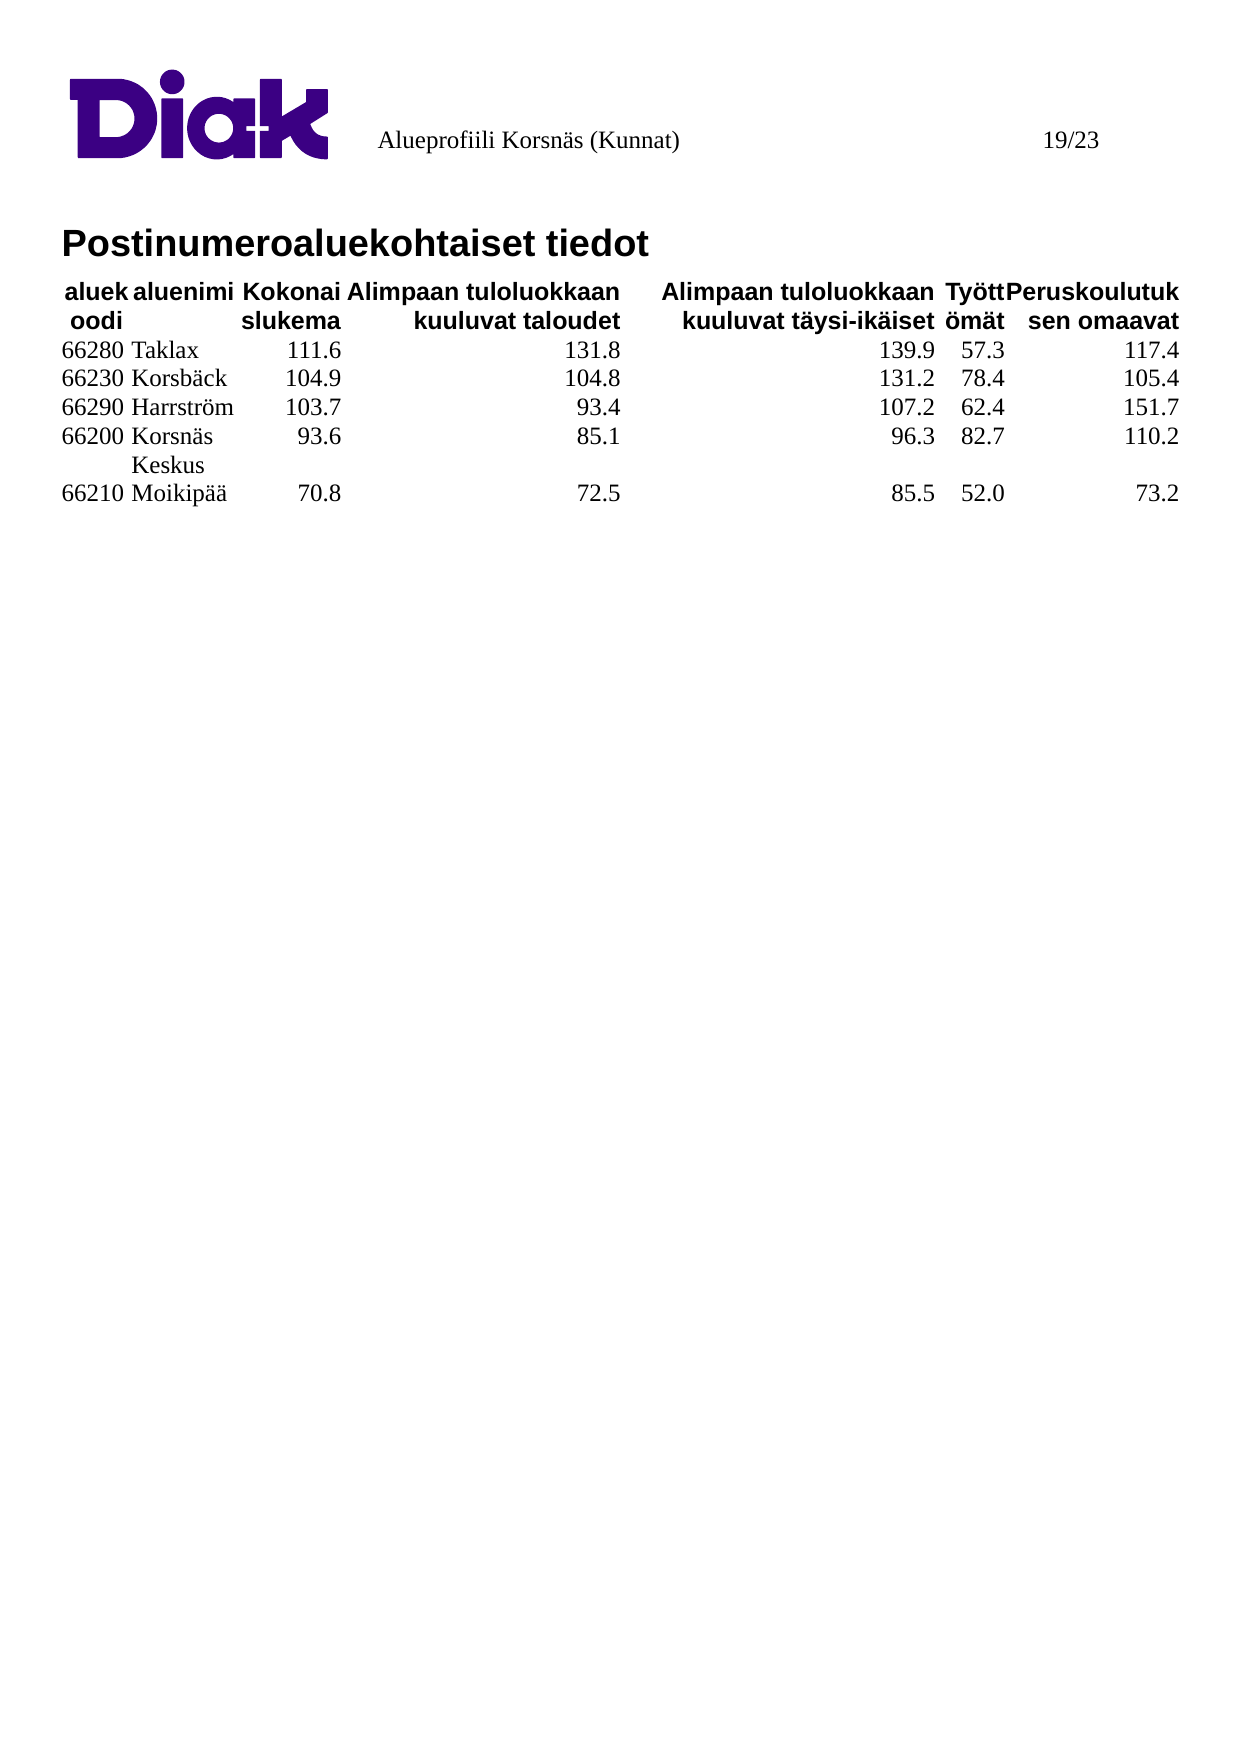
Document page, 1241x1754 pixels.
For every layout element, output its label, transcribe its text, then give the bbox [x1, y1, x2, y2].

table_cell 82.7 [935, 421, 1004, 478]
table_cell 93.6 [236, 421, 341, 478]
table_cell 70.8 [236, 479, 341, 507]
table_cell Harrström [131, 392, 236, 421]
table_cell Korsnäs Keskus [131, 421, 236, 478]
table_cell 131.8 [341, 335, 620, 363]
table_cell 85.5 [620, 479, 934, 507]
table_cell 57.3 [935, 335, 1004, 363]
table_cell 117.4 [1004, 335, 1179, 363]
table_cell 66290 [61, 392, 131, 421]
table_cell 151.7 [1004, 392, 1179, 421]
table_cell 105.4 [1004, 364, 1179, 392]
table_cell 93.4 [341, 392, 620, 421]
table_header aluenimi [131, 277, 236, 335]
table_cell 62.4 [935, 392, 1004, 421]
table_cell 66230 [61, 364, 131, 392]
table_header Työttömät [935, 277, 1004, 335]
table_cell Taklax [131, 335, 236, 363]
table_cell 52.0 [935, 479, 1004, 507]
table_header Peruskoulutuksen omaavat [1004, 277, 1179, 335]
table_header Alimpaan tuloluokkaan kuuluvat taloudet [341, 277, 620, 335]
table_header Kokonaislukema [236, 277, 341, 335]
table_cell 96.3 [620, 421, 934, 478]
table_cell 111.6 [236, 335, 341, 363]
table_cell 131.2 [620, 364, 934, 392]
table_cell 110.2 [1004, 421, 1179, 478]
table_cell 139.9 [620, 335, 934, 363]
table_cell Moikipää [131, 479, 236, 507]
table_cell 103.7 [236, 392, 341, 421]
table_cell 66280 [61, 335, 131, 363]
table_cell 73.2 [1004, 479, 1179, 507]
subtitle Postinumeroaluekohtaiset tiedot [61, 221, 1179, 265]
table_cell 104.9 [236, 364, 341, 392]
table_header Alimpaan tuloluokkaan kuuluvat täysi-ikäiset [620, 277, 934, 335]
table_cell Korsbäck [131, 364, 236, 392]
table_cell 85.1 [341, 421, 620, 478]
table_cell 78.4 [935, 364, 1004, 392]
table_cell 107.2 [620, 392, 934, 421]
table_header aluekoodi [61, 277, 131, 335]
table_cell 66200 [61, 421, 131, 478]
table_cell 104.8 [341, 364, 620, 392]
table_cell 72.5 [341, 479, 620, 507]
table_cell 66210 [61, 479, 131, 507]
